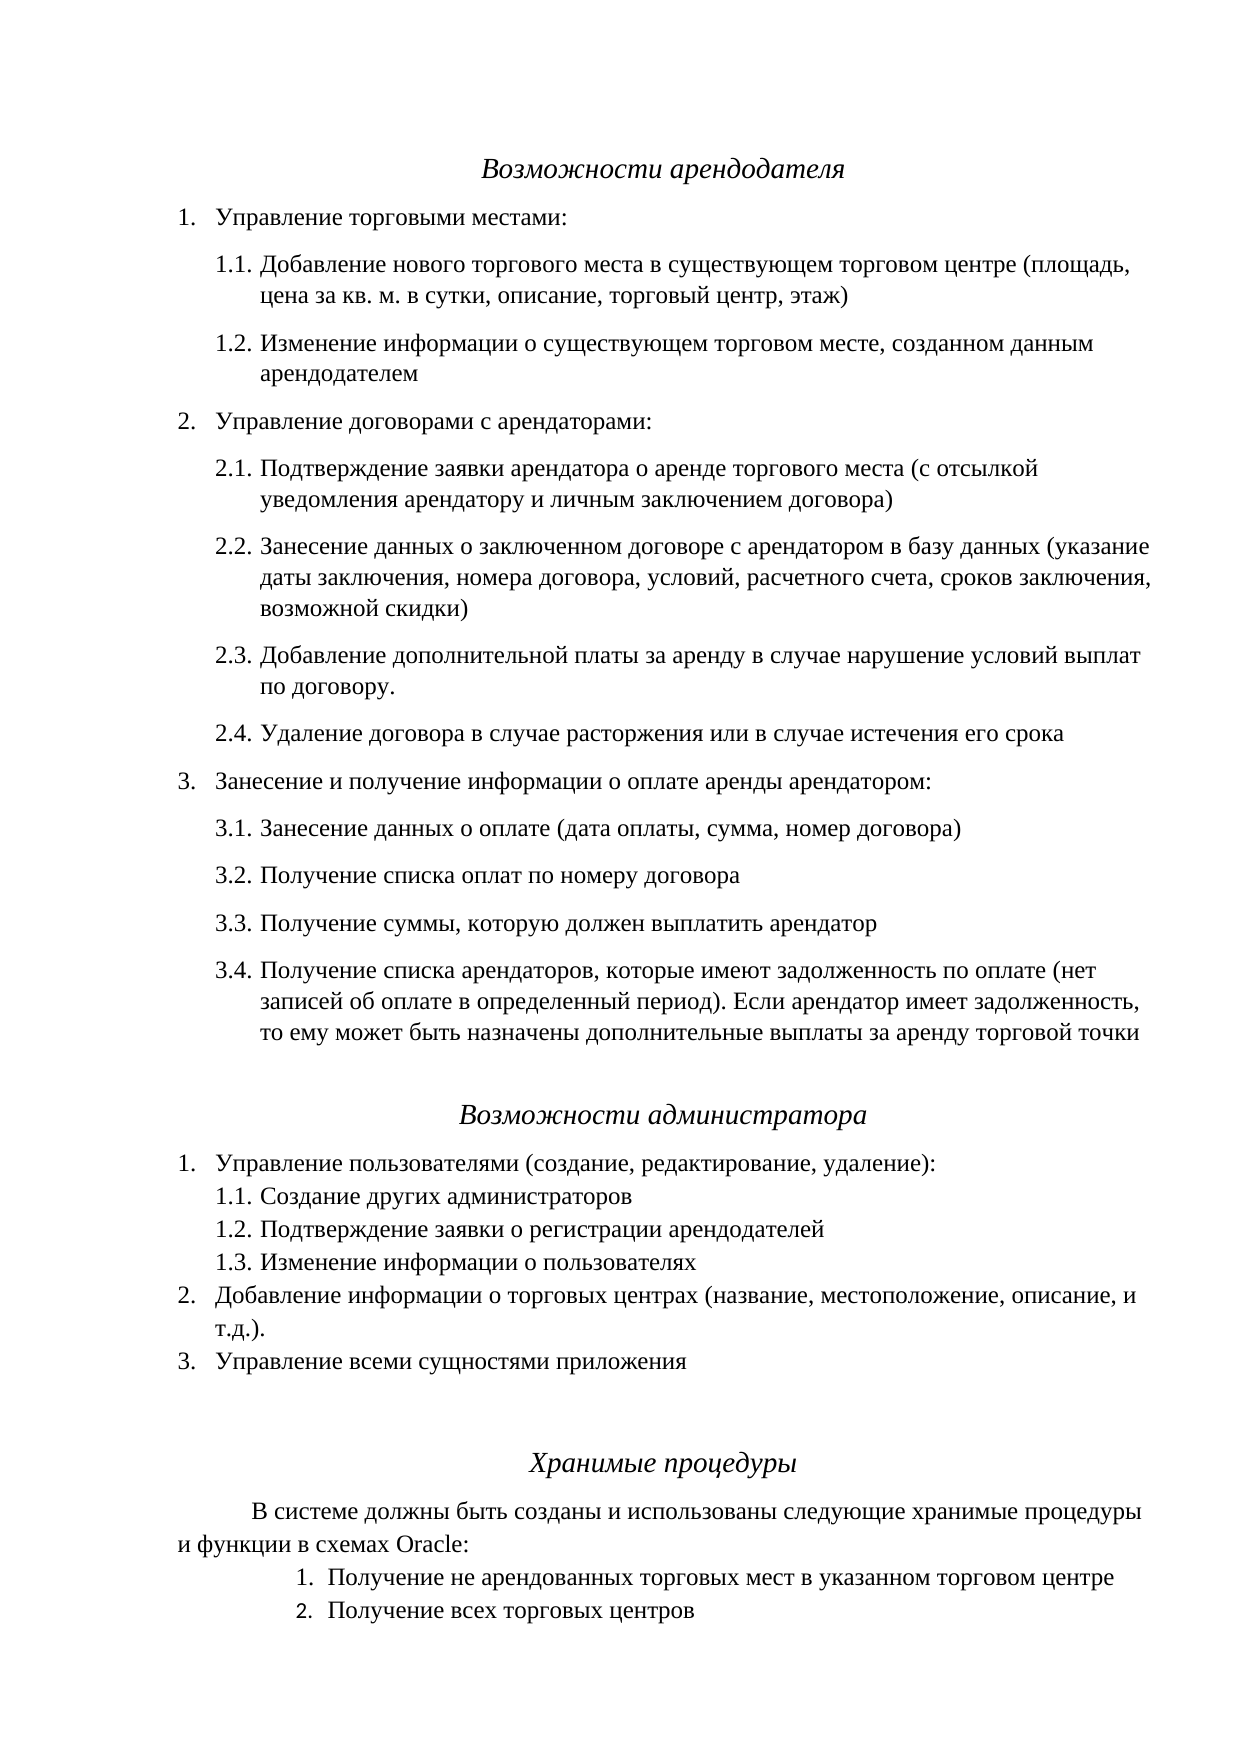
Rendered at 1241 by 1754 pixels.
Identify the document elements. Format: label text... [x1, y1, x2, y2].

list Удаление договора в случае расторжения или в случае истечения его срока [215, 718, 1152, 747]
list Добавление дополнительной платы за аренду в случае нарушение условий выплат по договору. [215, 640, 1152, 700]
list Получение списка арендаторов, которые имеют задолженность по оплате (нет записей об оплате в определенный период). Если арендатор имеет задолженность, то ему может быть назначены дополнительные выплаты за аренду торговой точки [215, 955, 1152, 1046]
list Управление договорами с арендаторами: [177, 406, 1152, 434]
list Управление торговыми местами: [177, 202, 1152, 231]
text В системе должны быть созданы и использованы следующие хранимые процедуры и функции в схемах Oracle: [177, 1496, 1152, 1558]
list Получение не арендованных торговых мест в указанном торговом центре [295, 1562, 1152, 1591]
list Подтверждение заявки арендатора о аренде торгового места (с отсылкой уведомления арендатору и личным заключением договора) [215, 453, 1152, 513]
subtitle Хранимые процедуры [177, 1445, 1152, 1479]
list Управление всеми сущностями приложения [177, 1346, 1152, 1375]
list Получение суммы, которую должен выплатить арендатор [215, 908, 1152, 937]
list Добавление информации о торговых центрах (название, местоположение, описание, и т.д.). [177, 1280, 1152, 1342]
list Получение всех торговых центров [295, 1596, 1152, 1624]
list Изменение информации о пользователях [215, 1247, 1152, 1276]
list Изменение информации о существующем торговом месте, созданном данным арендодателем [215, 328, 1152, 387]
subtitle Возможности администратора [177, 1097, 1152, 1131]
list Занесение и получение информации о оплате аренды арендатором: [177, 766, 1152, 794]
list Получение списка оплат по номеру договора [215, 861, 1152, 889]
list Занесение данных о заключенном договоре с арендатором в базу данных (указание даты заключения, номера договора, условий, расчетного счета, сроков заключения, возможной скидки) [215, 531, 1152, 622]
list Подтверждение заявки о регистрации арендодателей [215, 1214, 1152, 1243]
list Управление пользователями (создание, редактирование, удаление): [177, 1148, 1152, 1177]
list Создание других администраторов [215, 1181, 1152, 1210]
subtitle Возможности арендодателя [177, 151, 1152, 185]
list Добавление нового торгового места в существующем торговом центре (площадь, цена за кв. м. в сутки, описание, торговый центр, этаж) [215, 249, 1152, 309]
list Занесение данных о оплате (дата оплаты, сумма, номер договора) [215, 813, 1152, 842]
